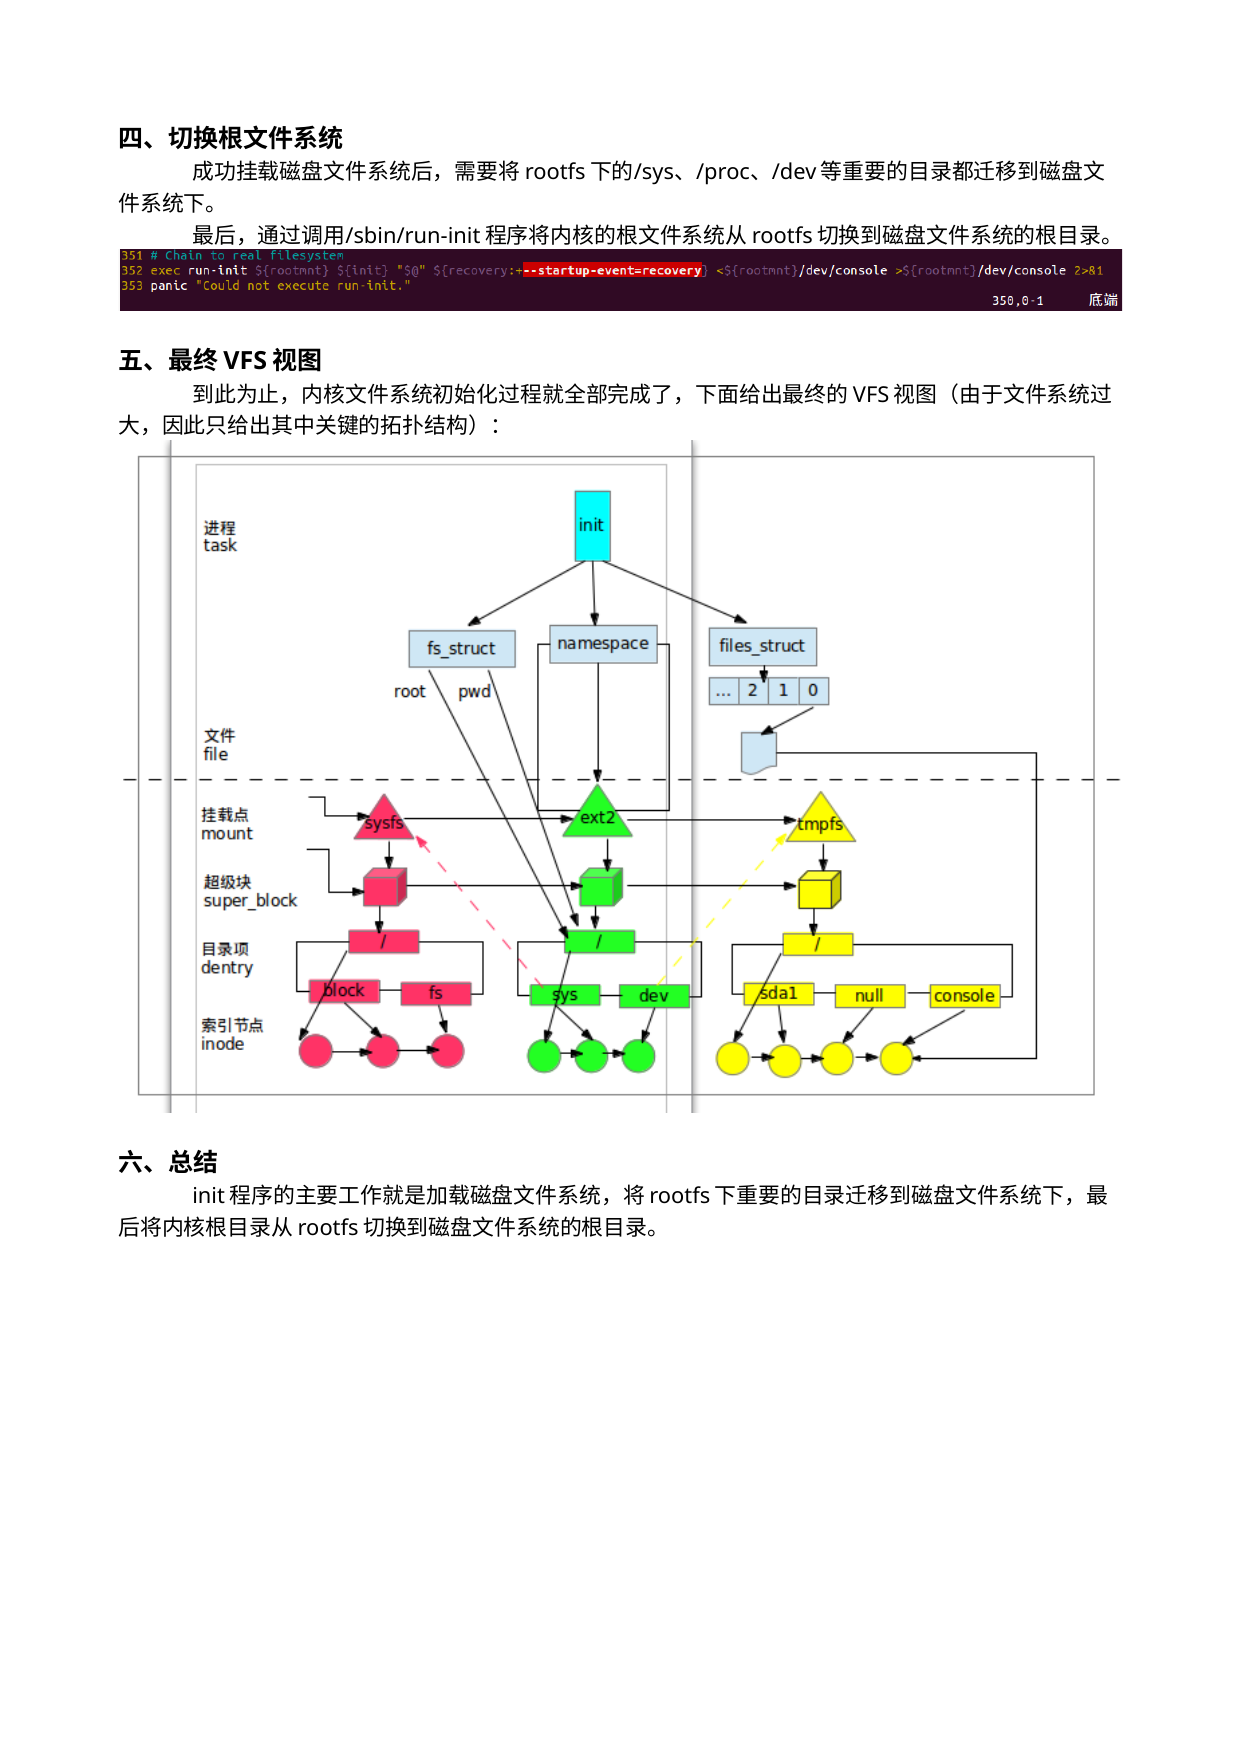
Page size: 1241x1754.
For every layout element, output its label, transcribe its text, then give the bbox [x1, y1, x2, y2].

text init程序的主要工作就是加载磁盘文件系统，将rootfs下重要的目录迁移到磁盘文件系统下，最后将内核根目录从rootfs切换到磁盘文件系统的根目录。 [118, 1178, 1122, 1242]
picture [118, 249, 1123, 311]
text 六、总结 [118, 1142, 1122, 1178]
text 成功挂载磁盘文件系统后，需要将rootfs下的/sys、/proc、/dev等重要的目录都迁移到磁盘文件系统下。 [118, 154, 1122, 218]
picture [118, 440, 1123, 1113]
text 五、最终VFS视图 [118, 341, 1122, 377]
text 四、切换根文件系统 [118, 118, 1122, 154]
text 最后，通过调用/sbin/run-init程序将内核的根文件系统从rootfs切换到磁盘文件系统的根目录。 [118, 218, 1122, 249]
text 到此为止，内核文件系统初始化过程就全部完成了，下面给出最终的VFS视图（由于文件系统过大，因此只给出其中关键的拓扑结构）： [118, 377, 1122, 440]
